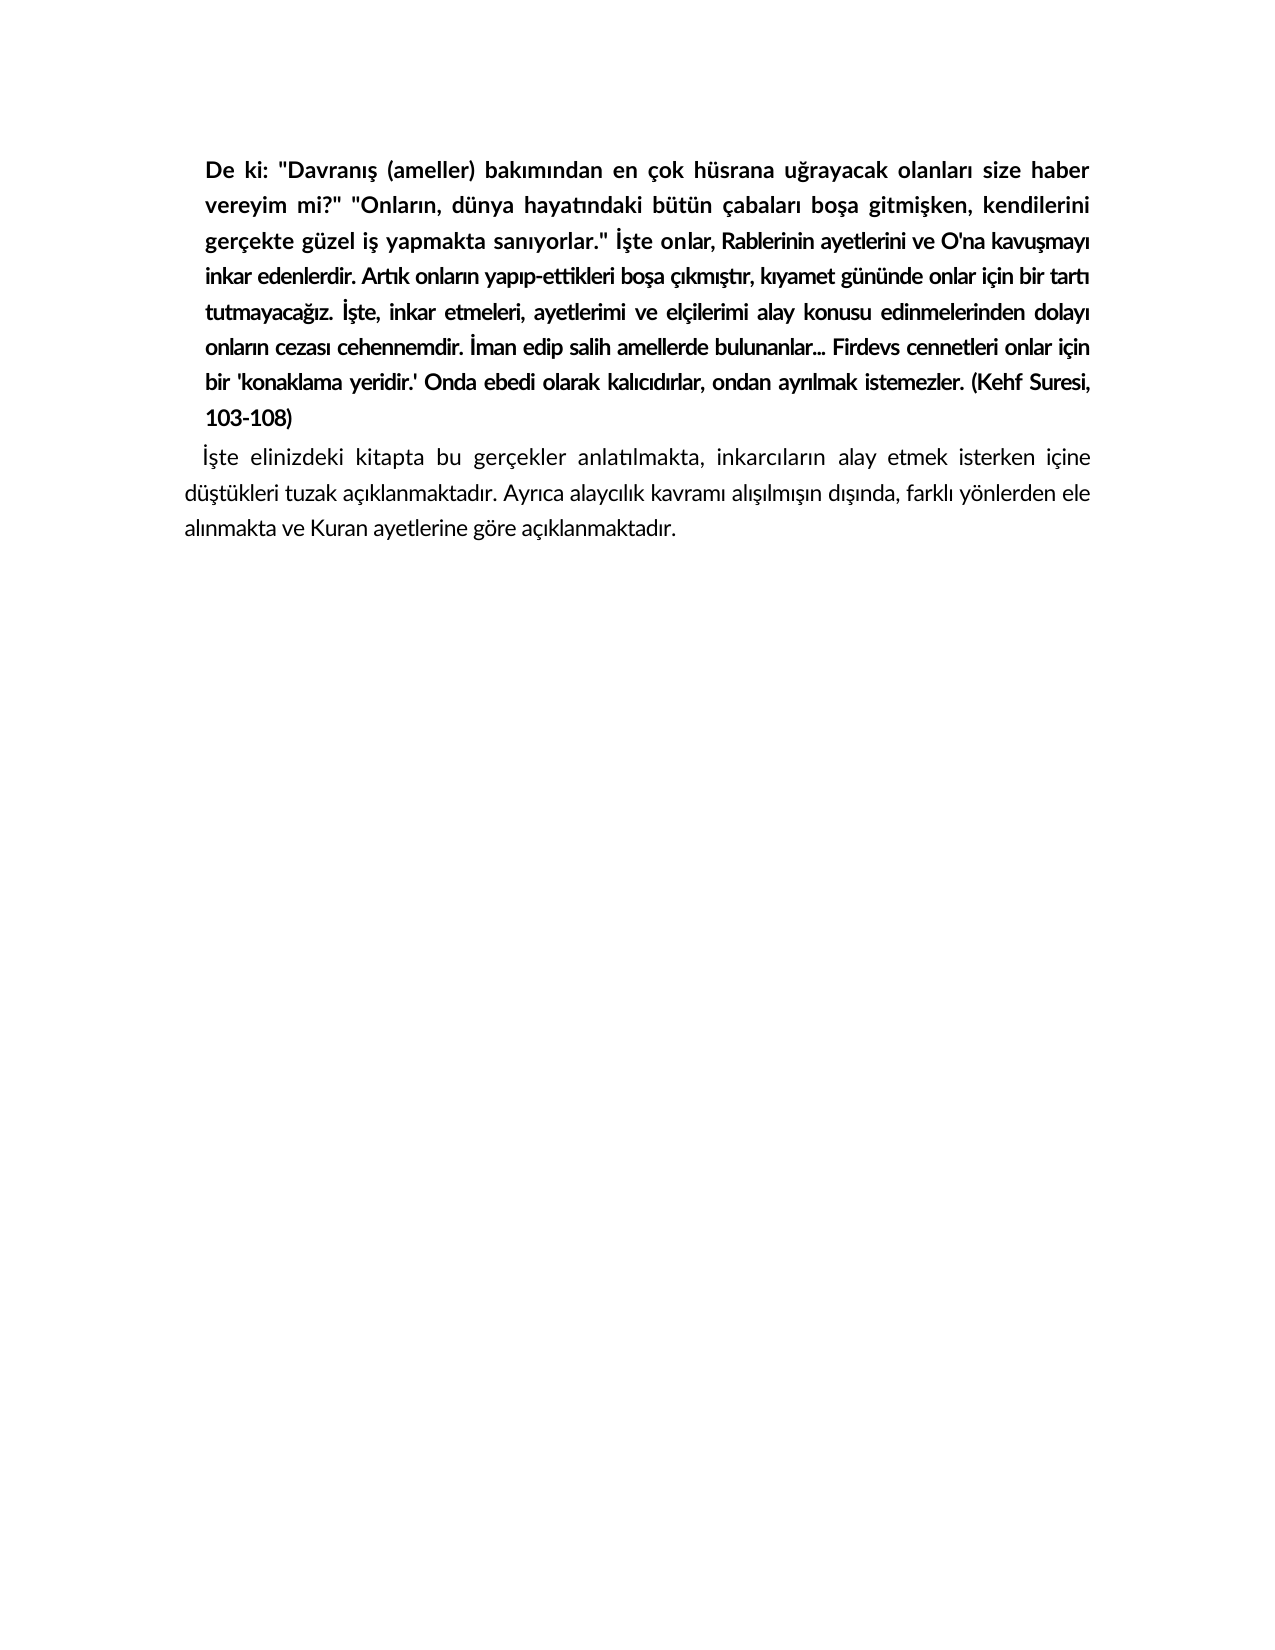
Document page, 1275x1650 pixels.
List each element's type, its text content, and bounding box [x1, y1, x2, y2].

text İşte elinizdeki kitapta bu gerçekler anlatılmakta, inkarcıların alay etmek isterken içine düştükleri tuzak açıklanmaktadır. Ayrıca alaycılık kavramı alışılmışın dışında, farklı yönlerden ele alınmakta ve Kuran ayetlerine göre açıklanmaktadır. [184, 437, 1091, 544]
text De ki: "Davranış (ameller) bakımından en çok hüsrana uğrayacak olanları size haber vereyim mi?" "Onların, dünya hayatındaki bütün çabaları boşa gitmişken, kendilerini gerçekte güzel iş yapmakta sanıyorlar." İşte onlar, Rablerinin ayetlerini ve O'na kavuşmayı inkar edenlerdir. Artık onların yapıp-ettikleri boşa çıkmıştır, kıyamet gününde onlar için bir tartı tutmayacağız. İşte, inkar etmeleri, ayetlerimi ve elçilerimi alay konusu edinmelerinden dolayı onların cezası cehennemdir. İman edip salih amellerde bulunanlar... Firdevs cennetleri onlar için bir 'konaklama yeridir.' Onda ebedi olarak kalıcıdırlar, ondan ayrılmak istemezler. (Kehf Suresi, 103-108) [205, 150, 1091, 433]
